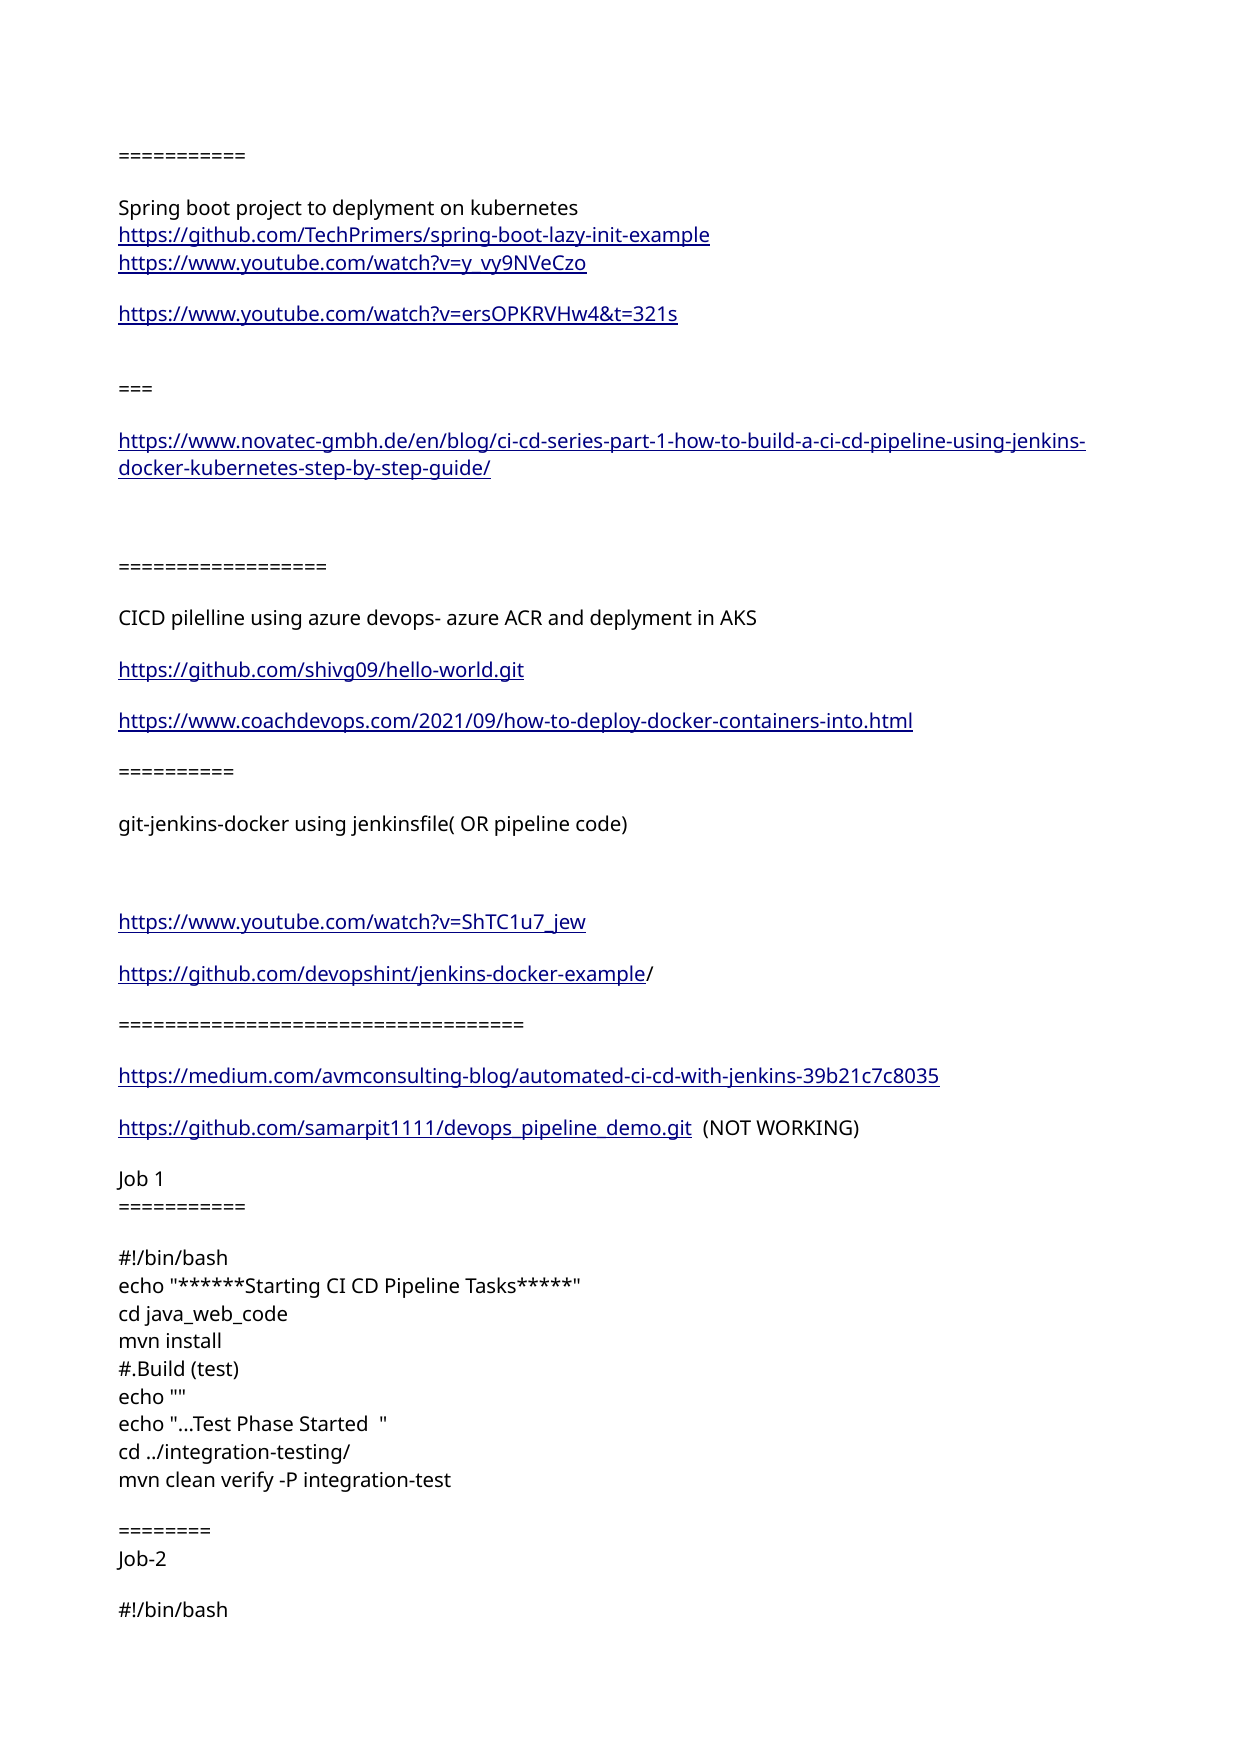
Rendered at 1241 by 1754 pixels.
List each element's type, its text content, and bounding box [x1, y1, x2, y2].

text echo "...Test Phase Started " [118, 1410, 1122, 1438]
text mvn clean verify -P integration-test [118, 1466, 1122, 1493]
text https://github.com/samarpit1111/devops_pipeline_demo.git (NOT WORKING) [118, 1113, 1122, 1141]
text ================== [118, 553, 1122, 580]
text https://www.coachdevops.com/2021/09/how-to-deploy-docker-containers-into.html [118, 707, 1122, 734]
text #.Build (test) [118, 1355, 1122, 1382]
text CICD pilelline using azure devops- azure ACR and deplyment in AKS [118, 604, 1122, 632]
text https://github.com/shivg09/hello-world.git [118, 655, 1122, 683]
text ========== [118, 758, 1122, 786]
text echo "" [118, 1382, 1122, 1410]
text https://medium.com/avmconsulting-blog/automated-ci-cd-with-jenkins-39b21c7c8035 [118, 1062, 1122, 1090]
text =================================== [118, 1011, 1122, 1038]
text https://www.youtube.com/watch?v=y_vy9NVeCzo [118, 248, 1122, 276]
text ======== Job-2 [118, 1517, 1122, 1572]
text https://github.com/devopshint/jenkins-docker-example/ [118, 959, 1122, 987]
text Spring boot project to deplyment on kubernetes [118, 193, 1122, 221]
text https://github.com/TechPrimers/spring-boot-lazy-init-example [118, 221, 1122, 248]
text https://www.youtube.com/watch?v=ShTC1u7_jew [118, 908, 1122, 936]
text Job 1 [118, 1165, 1122, 1192]
text #!/bin/bash [118, 1244, 1122, 1272]
text git-jenkins-docker using jenkinsfile( OR pipeline code) [118, 809, 1122, 837]
text mvn install [118, 1327, 1122, 1355]
text =========== [118, 142, 1122, 169]
text === [118, 375, 1122, 403]
text #!/bin/bash [118, 1596, 1122, 1624]
text echo "******Starting CI CD Pipeline Tasks*****" [118, 1272, 1122, 1299]
text cd ../integration-testing/ [118, 1438, 1122, 1466]
text cd java_web_code [118, 1299, 1122, 1327]
text https://www.youtube.com/watch?v=ersOPKRVHw4&t=321s [118, 300, 1122, 328]
text =========== [118, 1192, 1122, 1220]
text https://www.novatec-gmbh.de/en/blog/ci-cd-series-part-1-how-to-build-a-ci-cd-pipeline-using-jenkins-docker-kubernetes-step-by-step-guide/ [118, 426, 1122, 482]
